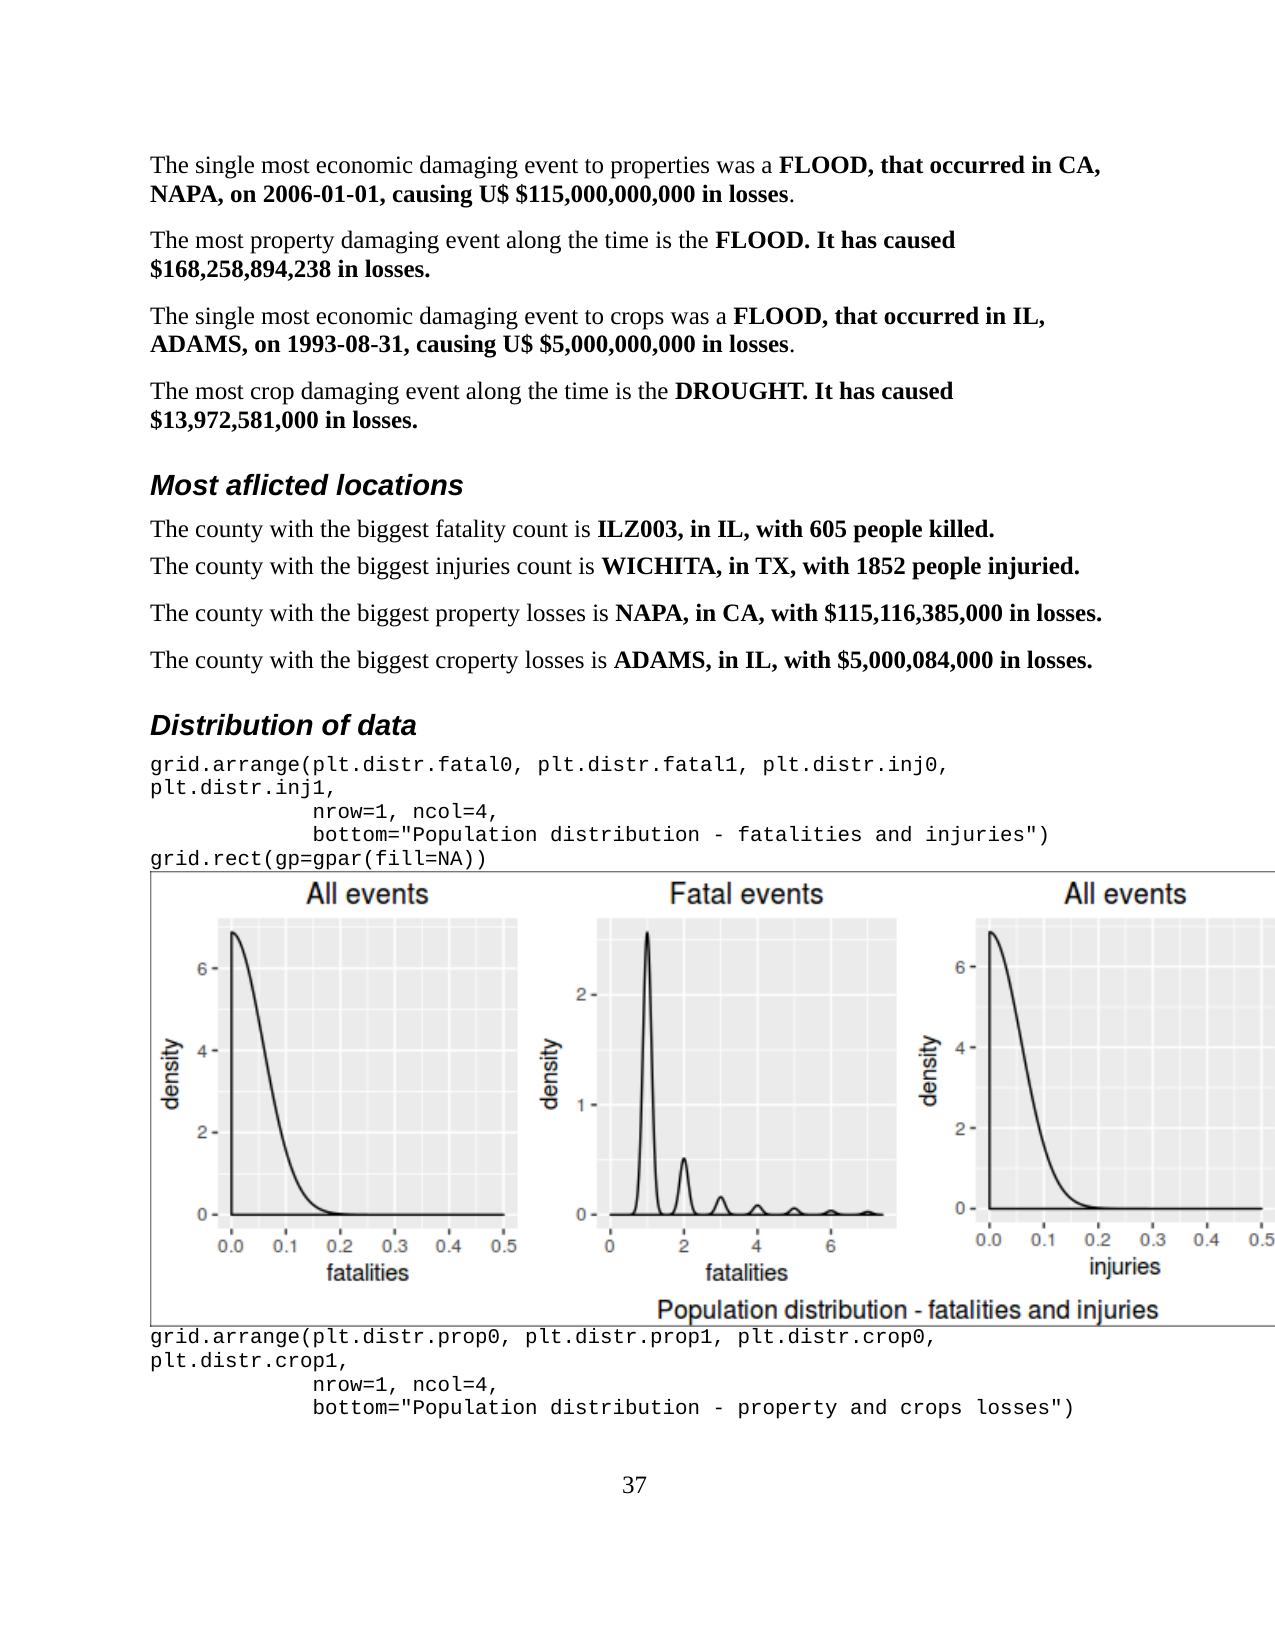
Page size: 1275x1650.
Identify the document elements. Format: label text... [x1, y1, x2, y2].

text nrow=1, ncol=4, [150, 1374, 1125, 1397]
text The county with the biggest injuries count is WICHITA, in TX, with 1852 people injuried. [150, 551, 1125, 580]
text The county with the biggest fatality count is ILZ003, in IL, with 605 people killed. [150, 514, 1125, 542]
text The most crop damaging event along the time is the DROUGHT. It has caused $13,972,581,000 in losses. [150, 376, 1125, 434]
text nrow=1, ncol=4, [150, 801, 1125, 824]
subtitle Distribution of data [150, 707, 1125, 741]
picture [150, 871, 1275, 1327]
text bottom="Population distribution - property and crops losses") [150, 1397, 1125, 1421]
text The most property damaging event along the time is the FLOOD. It has caused $168,258,894,238 in losses. [150, 225, 1125, 283]
subtitle Most aflicted locations [150, 468, 1125, 501]
text grid.arrange(plt.distr.prop0, plt.distr.prop1, plt.distr.crop0, plt.distr.crop1, [150, 1327, 1125, 1374]
text grid.rect(gp=gpar(fill=NA)) [150, 848, 1125, 871]
text The county with the biggest croperty losses is ADAMS, in IL, with $5,000,084,000 in losses. [150, 645, 1125, 673]
text The single most economic damaging event to properties was a FLOOD, that occurred in CA, NAPA, on 2006-01-01, causing U$ $115,000,000,000 in losses. [150, 150, 1125, 207]
text grid.arrange(plt.distr.fatal0, plt.distr.fatal1, plt.distr.inj0, plt.distr.inj1, [150, 753, 1125, 801]
text The single most economic damaging event to crops was a FLOOD, that occurred in IL, ADAMS, on 1993-08-31, causing U$ $5,000,000,000 in losses. [150, 301, 1125, 358]
text bottom="Population distribution - fatalities and injuries") [150, 824, 1125, 848]
text The county with the biggest property losses is NAPA, in CA, with $115,116,385,000 in losses. [150, 598, 1125, 627]
